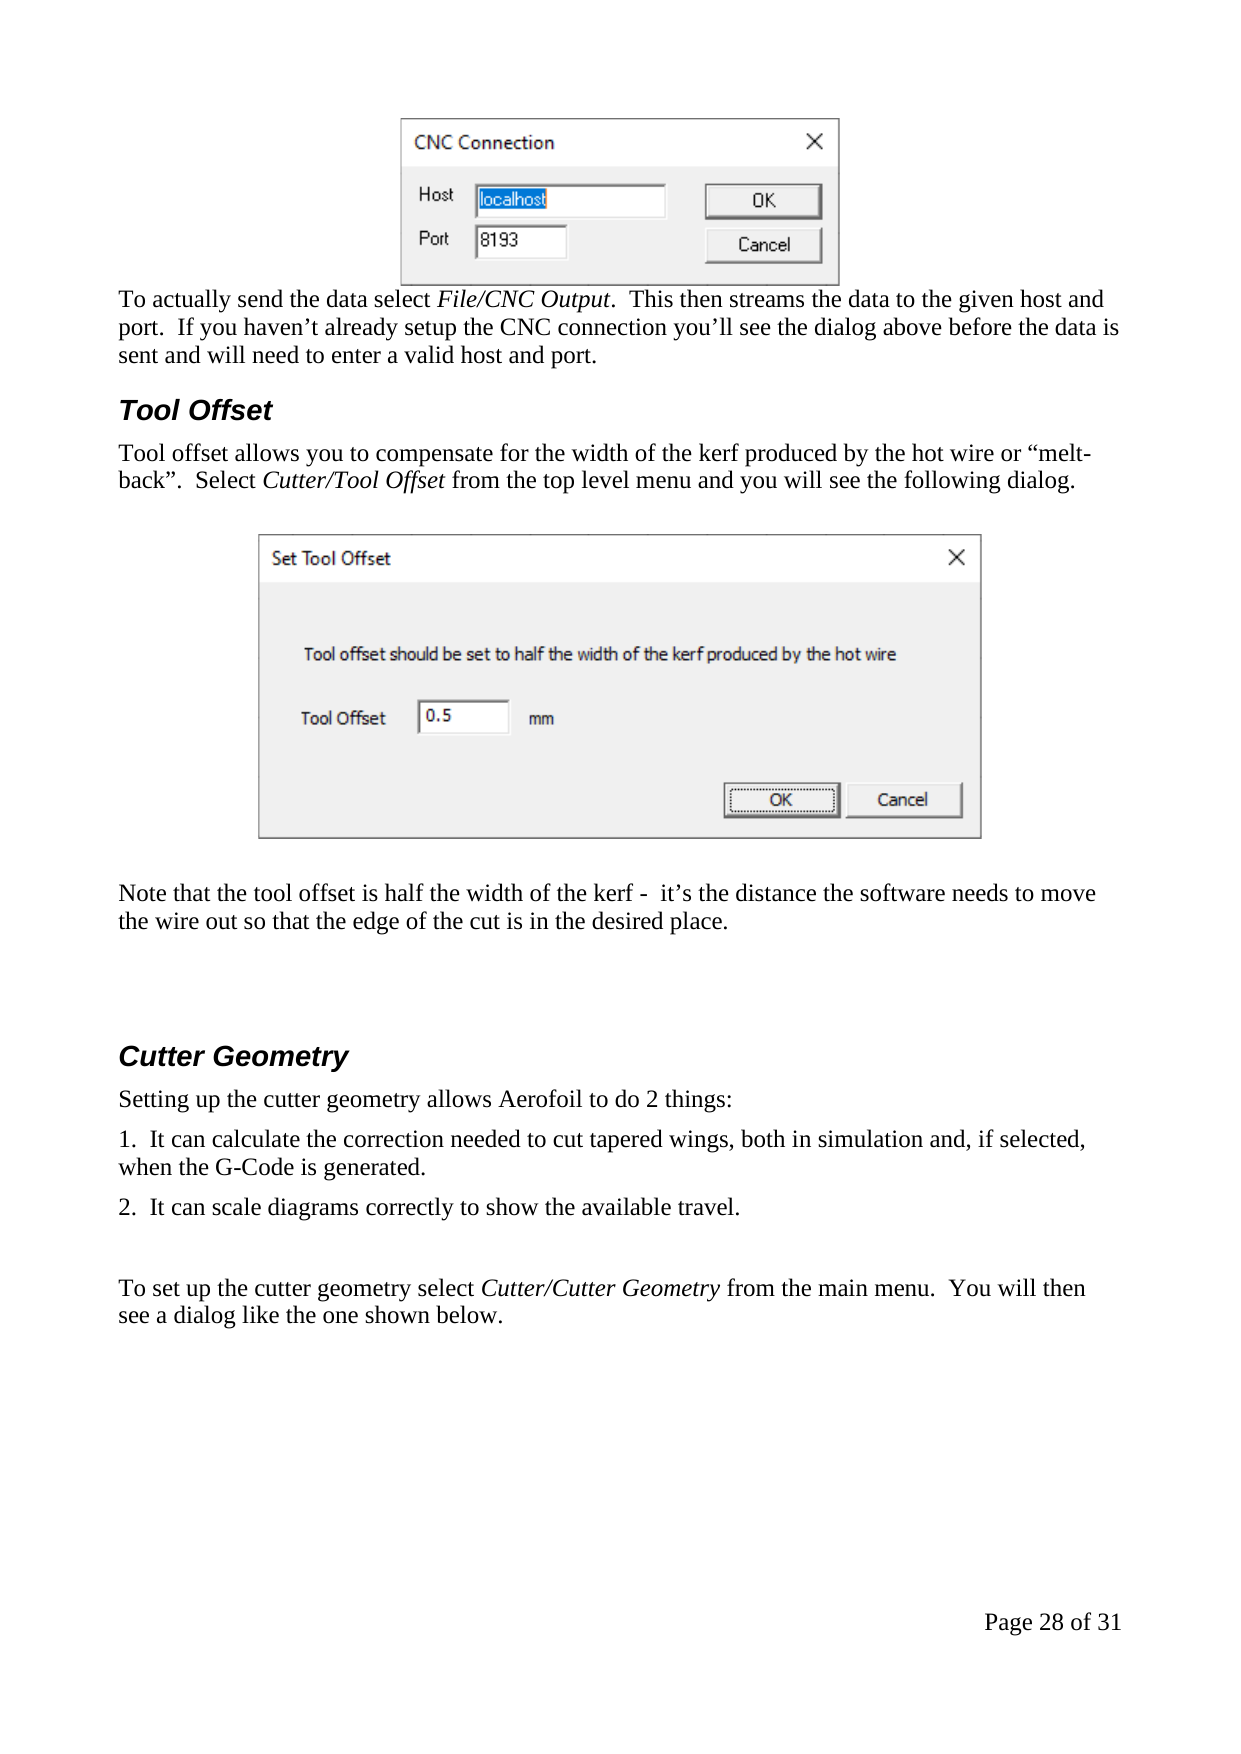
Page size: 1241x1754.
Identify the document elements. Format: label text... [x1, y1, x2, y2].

text To set up the cutter geometry select Cutter/Cutter Geometry from the main menu. You will then see a dialog like the one shown below. [118, 1274, 1122, 1329]
text To actually send the data select File/CNC Output. This then streams the data to the given host and port. If you haven’t already setup the CNC connection you’ll see the dialog above before the data is sent and will need to enter a valid host and port. [118, 118, 1122, 368]
text 1. It can calculate the correction needed to cut tapered wings, both in simulation and, if selected, when the G-Code is generated. [118, 1125, 1122, 1181]
picture [258, 534, 982, 839]
subtitle Tool Offset [118, 393, 1122, 426]
subtitle Cutter Geometry [118, 1040, 1122, 1073]
picture [400, 118, 840, 286]
text Note that the tool offset is half the width of the kerf - it’s the distance the software needs to move the wire out so that the edge of the cut is in the desired place. [118, 879, 1122, 934]
text 2. It can scale diagrams correctly to show the available travel. [118, 1193, 1122, 1221]
text Setting up the cutter geometry allows Aerofoil to do 2 things: [118, 1085, 1122, 1113]
text Tool offset allows you to compensate for the width of the kerf produced by the hot wire or “melt-back”. Select Cutter/Tool Offset from the top level menu and you will see the following dialog. [118, 439, 1122, 494]
